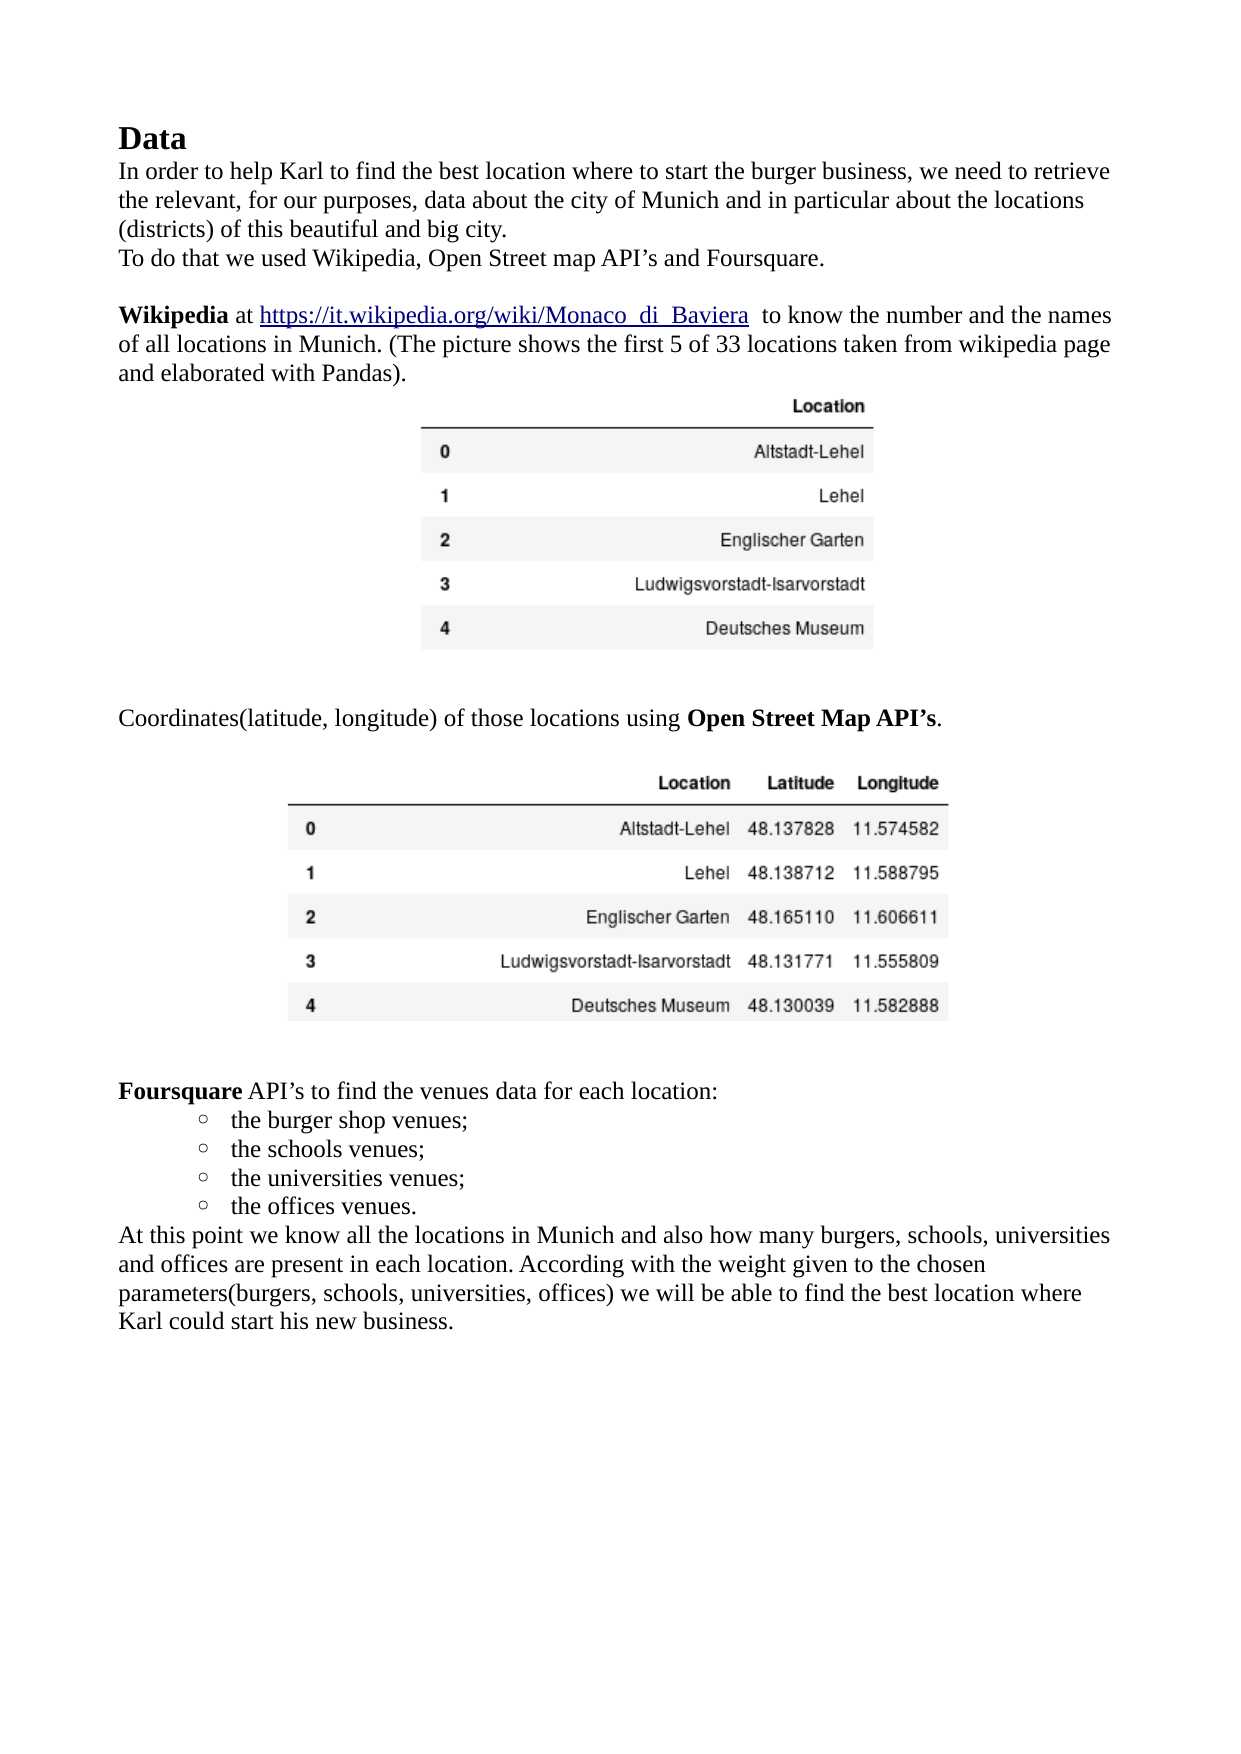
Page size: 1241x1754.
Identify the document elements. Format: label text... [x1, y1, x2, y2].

text Data [118, 118, 1122, 156]
text At this point we know all the locations in Munich and also how many burgers, schools, universities and offices are present in each location. According with the weight given to the chosen parameters(burgers, schools, universities, offices) we will be able to find the best location where Karl could start his new business. [118, 1220, 1122, 1335]
picture [287, 760, 953, 1021]
text Coordinates(latitude, longitude) of those locations using Open Street Map API’s. [118, 703, 1122, 731]
list the offices venues. [193, 1191, 1122, 1220]
list the schools venues; [193, 1134, 1122, 1163]
text Wikipedia at https://it.wikipedia.org/wiki/Monaco_di_Baviera to know the number and the names of all locations in Munich. (The picture shows the first 5 of 33 locations taken from wikipedia page and elaborated with Pandas). [118, 300, 1122, 386]
list the burger shop venues; [193, 1105, 1122, 1134]
picture [411, 392, 884, 651]
text To do that we used Wikipedia, Open Street map API’s and Foursquare. [118, 243, 1122, 271]
text Foursquare API’s to find the venues data for each location: [118, 1076, 1122, 1105]
list the universities venues; [193, 1163, 1122, 1191]
text In order to help Karl to find the best location where to start the burger business, we need to retrieve the relevant, for our purposes, data about the city of Munich and in particular about the locations (districts) of this beautiful and big city. [118, 156, 1122, 243]
